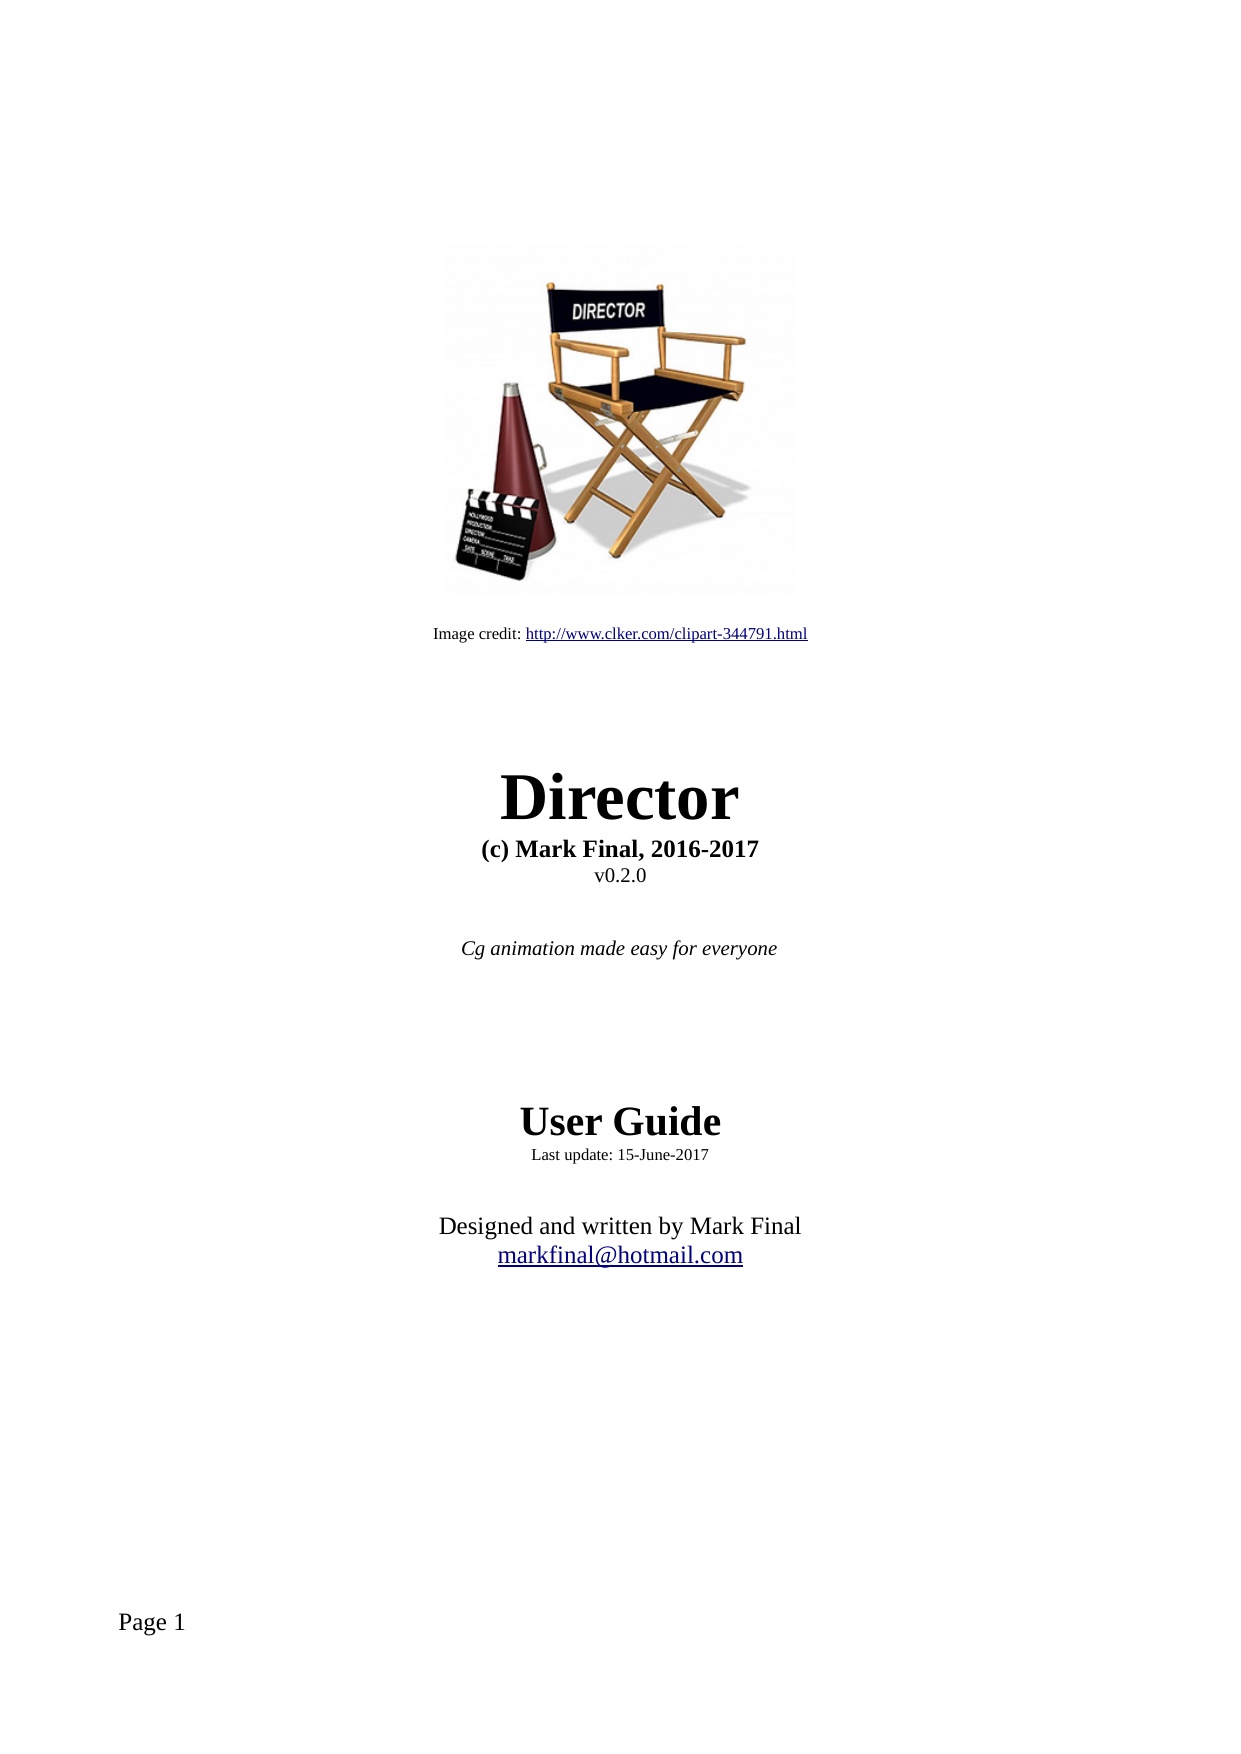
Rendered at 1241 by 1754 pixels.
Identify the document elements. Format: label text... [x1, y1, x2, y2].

text User Guide [118, 1096, 1122, 1144]
text Cg animation made easy for everyone [118, 936, 1122, 960]
text (c) Mark Final, 2016-2017 [118, 834, 1122, 863]
picture [444, 243, 796, 595]
text v0.2.0 [118, 863, 1122, 887]
text Last update: 15-June-2017 [118, 1144, 1122, 1163]
text markfinal@hotmail.com [118, 1240, 1122, 1269]
text Designed and written by Mark Final [118, 1211, 1122, 1240]
text Image credit: http://www.clker.com/clipart-344791.html [118, 623, 1122, 643]
text Director [118, 758, 1122, 834]
